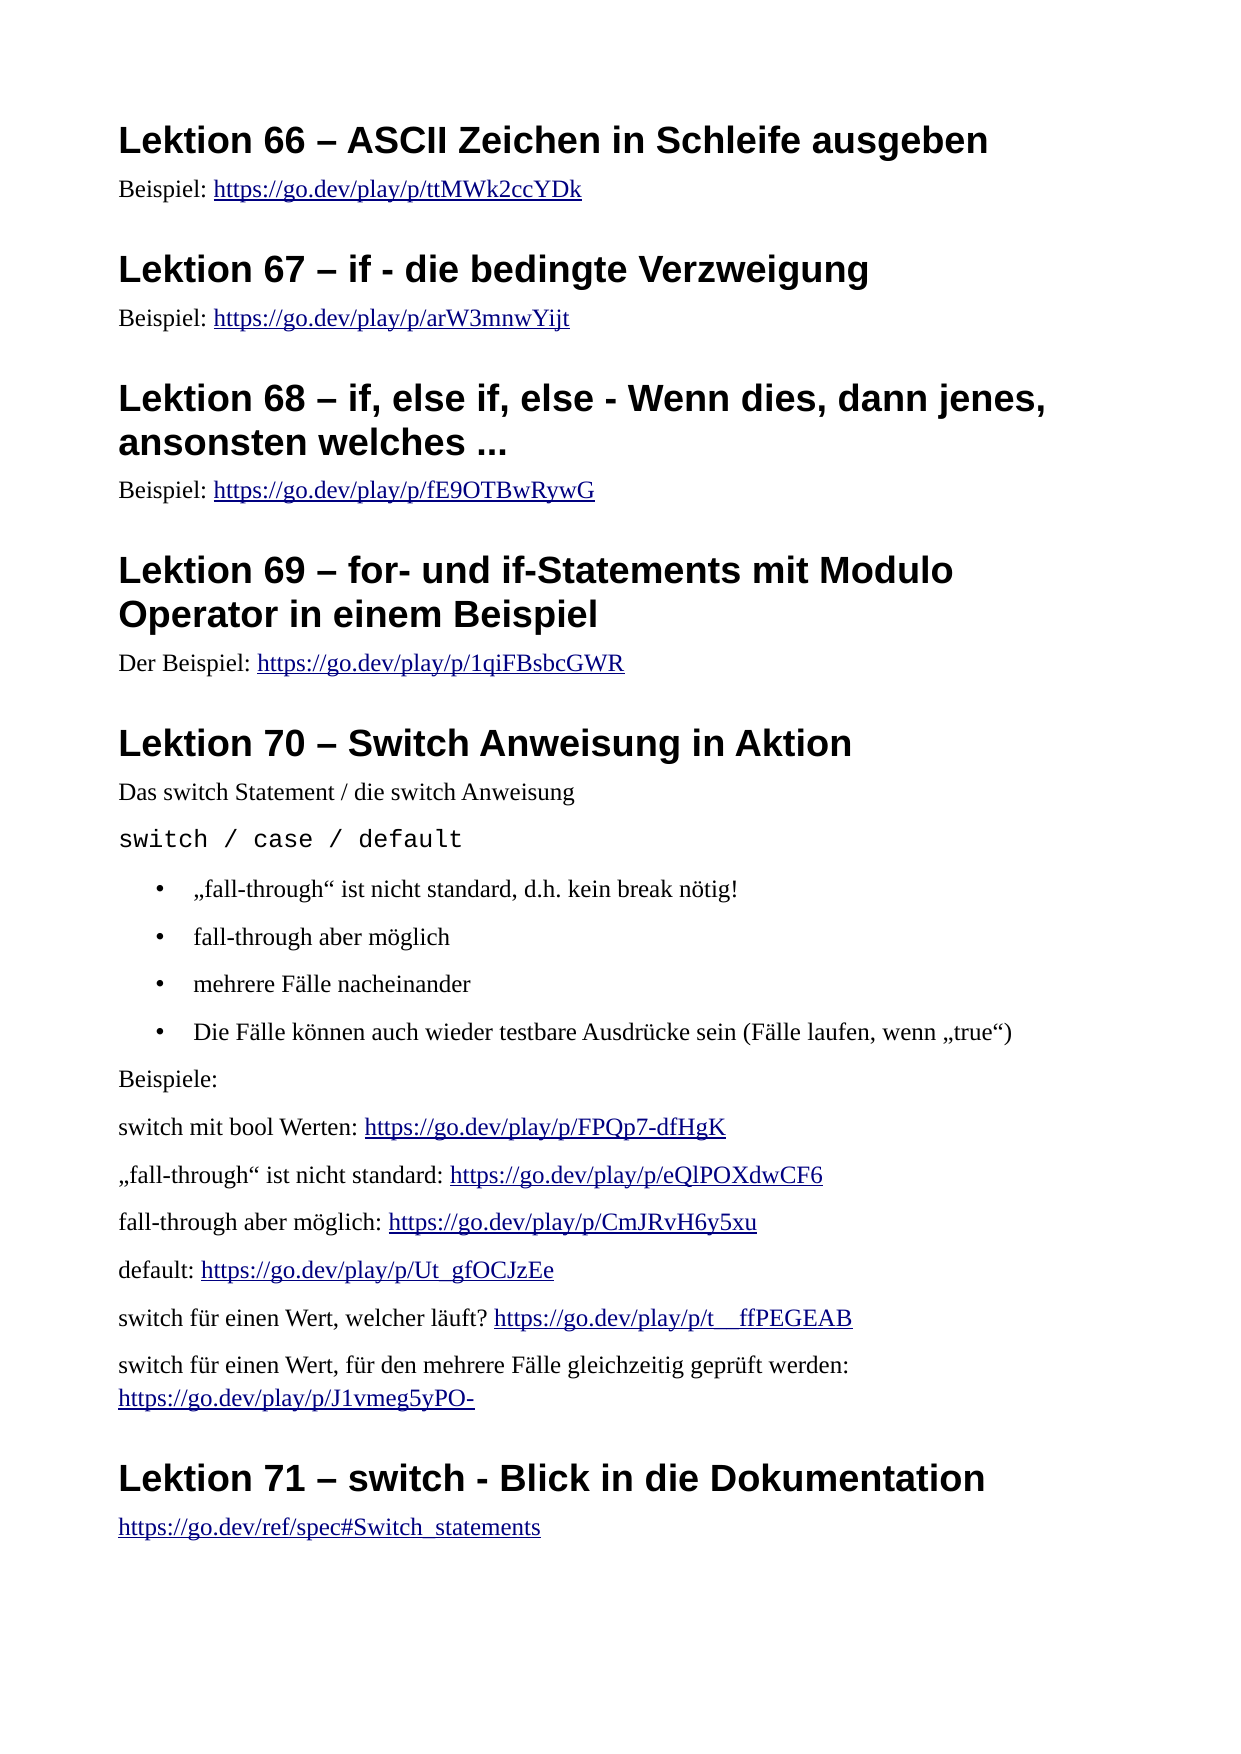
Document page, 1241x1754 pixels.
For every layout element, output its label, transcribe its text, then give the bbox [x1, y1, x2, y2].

text Der Beispiel: https://go.dev/play/p/1qiFBsbcGWR [118, 648, 1122, 677]
subtitle Lektion 68 – if, else if, else - Wenn dies, dann jenes, ansonsten welches ... [118, 376, 1122, 463]
text switch mit bool Werten: https://go.dev/play/p/FPQp7-dfHgK [118, 1112, 1122, 1141]
list „fall-through“ ist nicht standard, d.h. kein break nötig! [156, 874, 1122, 903]
text switch für einen Wert, welcher läuft? https://go.dev/play/p/t__ffPEGEAB [118, 1303, 1122, 1331]
subtitle Lektion 69 – for- und if-Statements mit Modulo Operator in einem Beispiel [118, 548, 1122, 635]
list mehrere Fälle nacheinander [156, 969, 1122, 998]
text Das switch Statement / die switch Anweisung [118, 777, 1122, 805]
text Beispiel: https://go.dev/play/p/arW3mnwYijt [118, 303, 1122, 332]
text „fall-through“ ist nicht standard: https://go.dev/play/p/eQlPOXdwCF6 [118, 1160, 1122, 1188]
text Beispiel: https://go.dev/play/p/fE9OTBwRywG [118, 475, 1122, 504]
text Beispiele: [118, 1064, 1122, 1093]
subtitle Lektion 66 – ASCII Zeichen in Schleife ausgeben [118, 118, 1122, 162]
list Die Fälle können auch wieder testbare Ausdrücke sein (Fälle laufen, wenn „true“) [156, 1017, 1122, 1046]
text fall-through aber möglich: https://go.dev/play/p/CmJRvH6y5xu [118, 1207, 1122, 1236]
text switch / case / default [118, 824, 1122, 855]
text default: https://go.dev/play/p/Ut_gfOCJzEe [118, 1255, 1122, 1284]
list fall-through aber möglich [156, 922, 1122, 951]
text https://go.dev/ref/spec#Switch_statements [118, 1512, 1122, 1541]
text Beispiel: https://go.dev/play/p/ttMWk2ccYDk [118, 174, 1122, 203]
subtitle Lektion 67 – if - die bedingte Verzweigung [118, 247, 1122, 291]
subtitle Lektion 71 – switch - Blick in die Dokumentation [118, 1456, 1122, 1499]
text switch für einen Wert, für den mehrere Fälle gleichzeitig geprüft werden: https://go.dev/play/p/J1vmeg5yPO- [118, 1350, 1122, 1412]
subtitle Lektion 70 – Switch Anweisung in Aktion [118, 720, 1122, 764]
